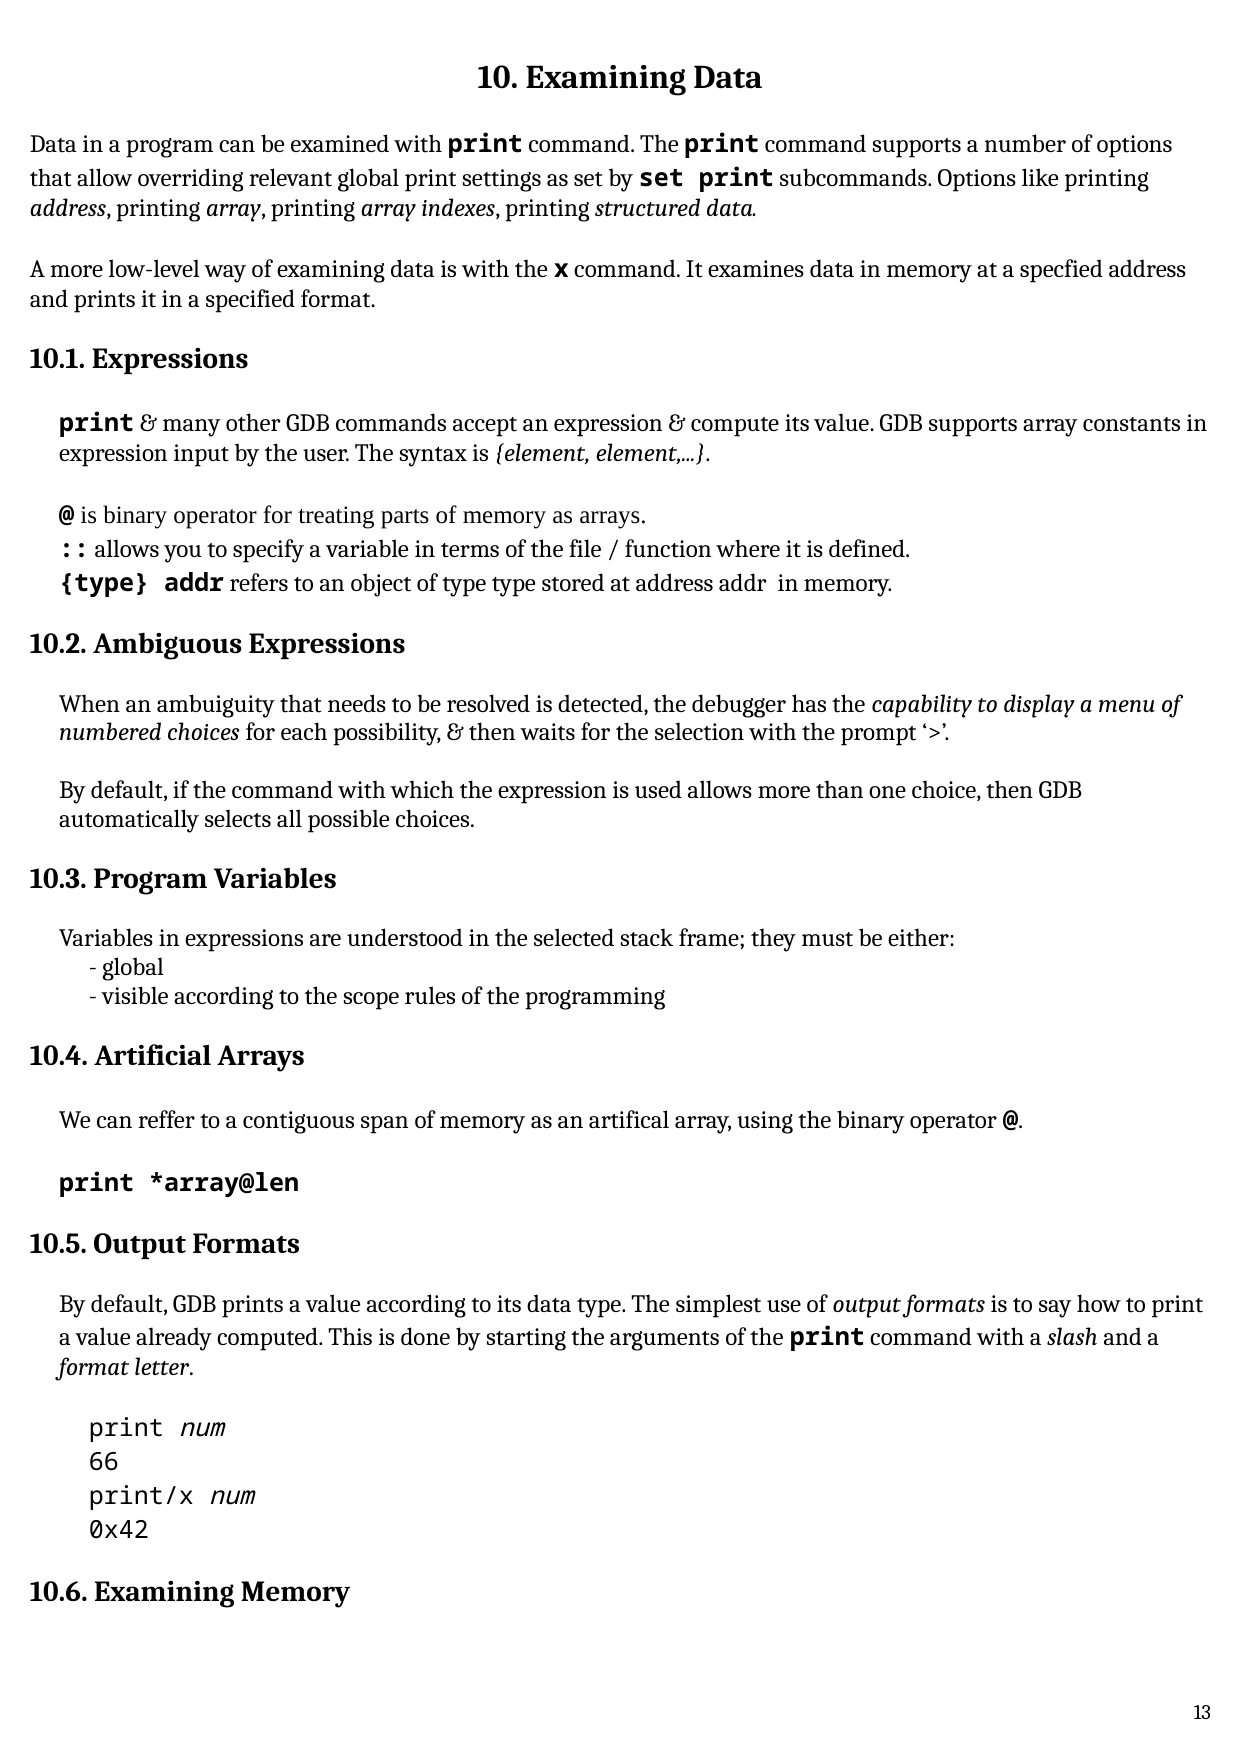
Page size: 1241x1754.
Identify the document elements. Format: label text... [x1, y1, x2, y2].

text print/x num [88, 1478, 1211, 1512]
text Data in a program can be examined with print command. The print command supports a number of options that allow overriding relevant global print settings as set by set print subcommands. Options like printing address, printing array, printing array indexes, printing structured data. [29, 125, 1211, 222]
subtitle 10.1. Expressions [29, 342, 1211, 376]
text print *array@len [59, 1164, 1211, 1198]
text We can reffer to a contiguous span of memory as an artifical array, using the binary operator @. [59, 1102, 1211, 1136]
text When an ambuiguity that needs to be resolved is detected, the debugger has the capability to display a menu of numbered choices for each possibility, & then waits for the selection with the prompt ‘>’. [59, 689, 1211, 747]
subtitle 10. Examining Data [29, 58, 1211, 97]
text By default, if the command with which the expression is used allows more than one choice, then GDB automatically selects all possible choices. [59, 776, 1211, 833]
text {type} addr refers to an object of type type stored at address addr in memory. [59, 564, 1211, 598]
subtitle 10.2. Ambiguous Expressions [29, 627, 1211, 661]
subtitle 10.6. Examining Memory [29, 1575, 1211, 1608]
text 0x42 [88, 1512, 1211, 1546]
text 66 [88, 1444, 1211, 1478]
text :: allows you to specify a variable in terms of the file / function where it is defined. [59, 530, 1211, 564]
subtitle 10.4. Artificial Arrays [29, 1039, 1211, 1073]
text - global [88, 953, 1211, 982]
text Variables in expressions are understood in the selected stack frame; they must be either: [59, 924, 1211, 953]
text - visible according to the scope rules of the programming [88, 982, 1211, 1011]
text By default, GDB prints a value according to its data type. The simplest use of output formats is to say how to print a value already computed. This is done by starting the arguments of the print command with a slash and a format letter. [59, 1289, 1211, 1381]
subtitle 10.5. Output Formats [29, 1227, 1211, 1261]
text A more low-level way of examining data is with the x command. It examines data in memory at a specfied address and prints it in a specified format. [29, 251, 1211, 314]
text @ is binary operator for treating parts of memory as arrays. [59, 496, 1211, 530]
subtitle 10.3. Program Variables [29, 862, 1211, 896]
text print num [88, 1410, 1211, 1444]
text print & many other GDB commands accept an expression & compute its value. GDB supports array constants in expression input by the user. The syntax is {element, element,...}. [59, 405, 1211, 468]
